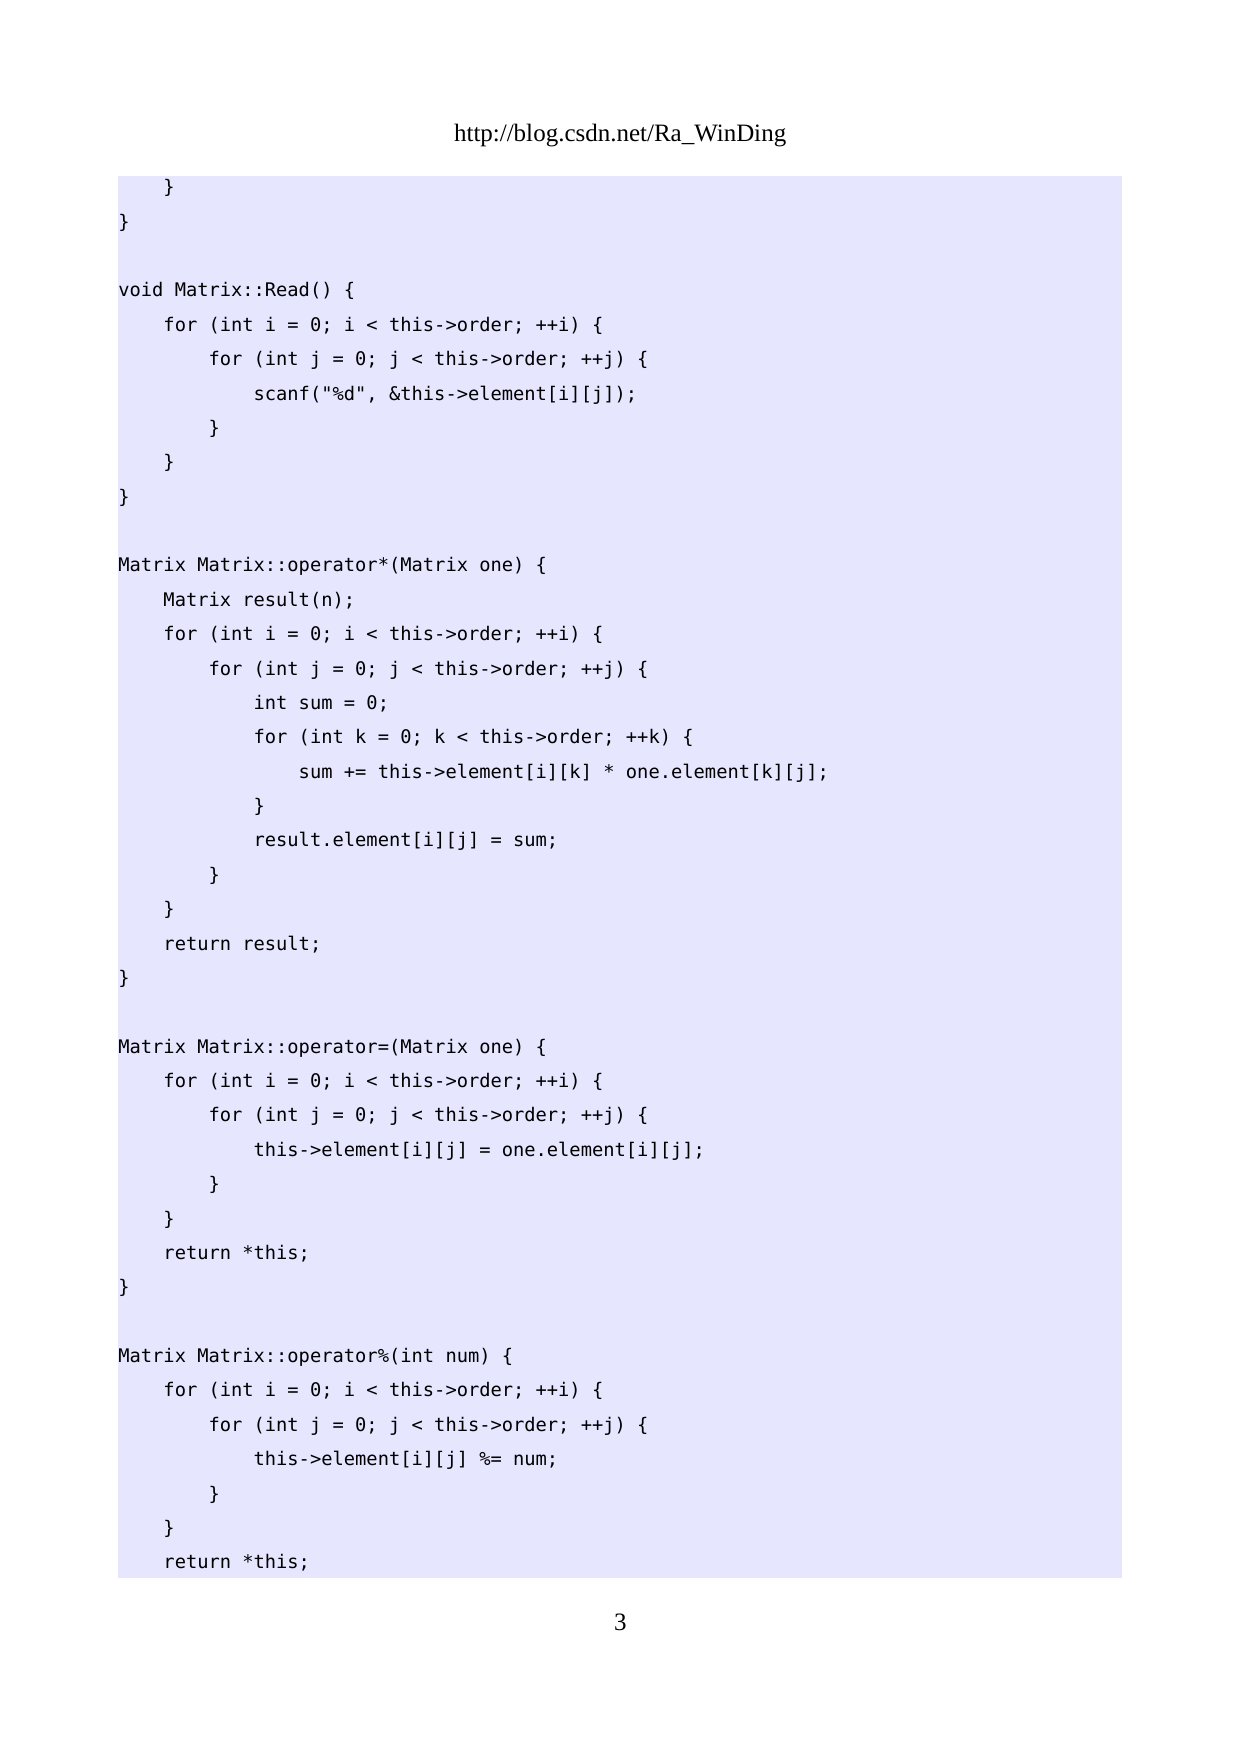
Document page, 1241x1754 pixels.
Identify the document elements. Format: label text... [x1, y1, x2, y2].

text this->element[i][j] = one.element[i][j]; [118, 1139, 1122, 1161]
text } [118, 864, 1122, 886]
text Matrix result(n); [118, 589, 1122, 611]
text int sum = 0; [118, 692, 1122, 714]
text for (int i = 0; i < this->order; ++i) { [118, 623, 1122, 645]
text void Matrix::Read() { [118, 279, 1122, 301]
text for (int i = 0; i < this->order; ++i) { [118, 1070, 1122, 1092]
text for (int j = 0; j < this->order; ++j) { [118, 658, 1122, 679]
text } [118, 795, 1122, 817]
text sum += this->element[i][k] * one.element[k][j]; [118, 761, 1122, 783]
text } [118, 176, 1122, 198]
text } [118, 967, 1122, 989]
text } [118, 1483, 1122, 1504]
text Matrix Matrix::operator%(int num) { [118, 1345, 1122, 1367]
text } [118, 211, 1122, 233]
text } [118, 486, 1122, 508]
text for (int i = 0; i < this->order; ++i) { [118, 1379, 1122, 1401]
text Matrix Matrix::operator=(Matrix one) { [118, 1036, 1122, 1058]
text for (int j = 0; j < this->order; ++j) { [118, 1414, 1122, 1436]
text for (int i = 0; i < this->order; ++i) { [118, 314, 1122, 336]
text return *this; [118, 1551, 1122, 1573]
text } [118, 451, 1122, 473]
text return *this; [118, 1242, 1122, 1264]
text } [118, 417, 1122, 439]
text } [118, 898, 1122, 920]
text } [118, 1173, 1122, 1195]
text } [118, 1208, 1122, 1229]
text scanf("%d", &this->element[i][j]); [118, 383, 1122, 404]
text this->element[i][j] %= num; [118, 1448, 1122, 1470]
text } [118, 1276, 1122, 1298]
text return result; [118, 933, 1122, 954]
text } [118, 1517, 1122, 1539]
text for (int k = 0; k < this->order; ++k) { [118, 726, 1122, 748]
text Matrix Matrix::operator*(Matrix one) { [118, 554, 1122, 576]
text for (int j = 0; j < this->order; ++j) { [118, 1104, 1122, 1126]
text for (int j = 0; j < this->order; ++j) { [118, 348, 1122, 370]
text result.element[i][j] = sum; [118, 829, 1122, 851]
